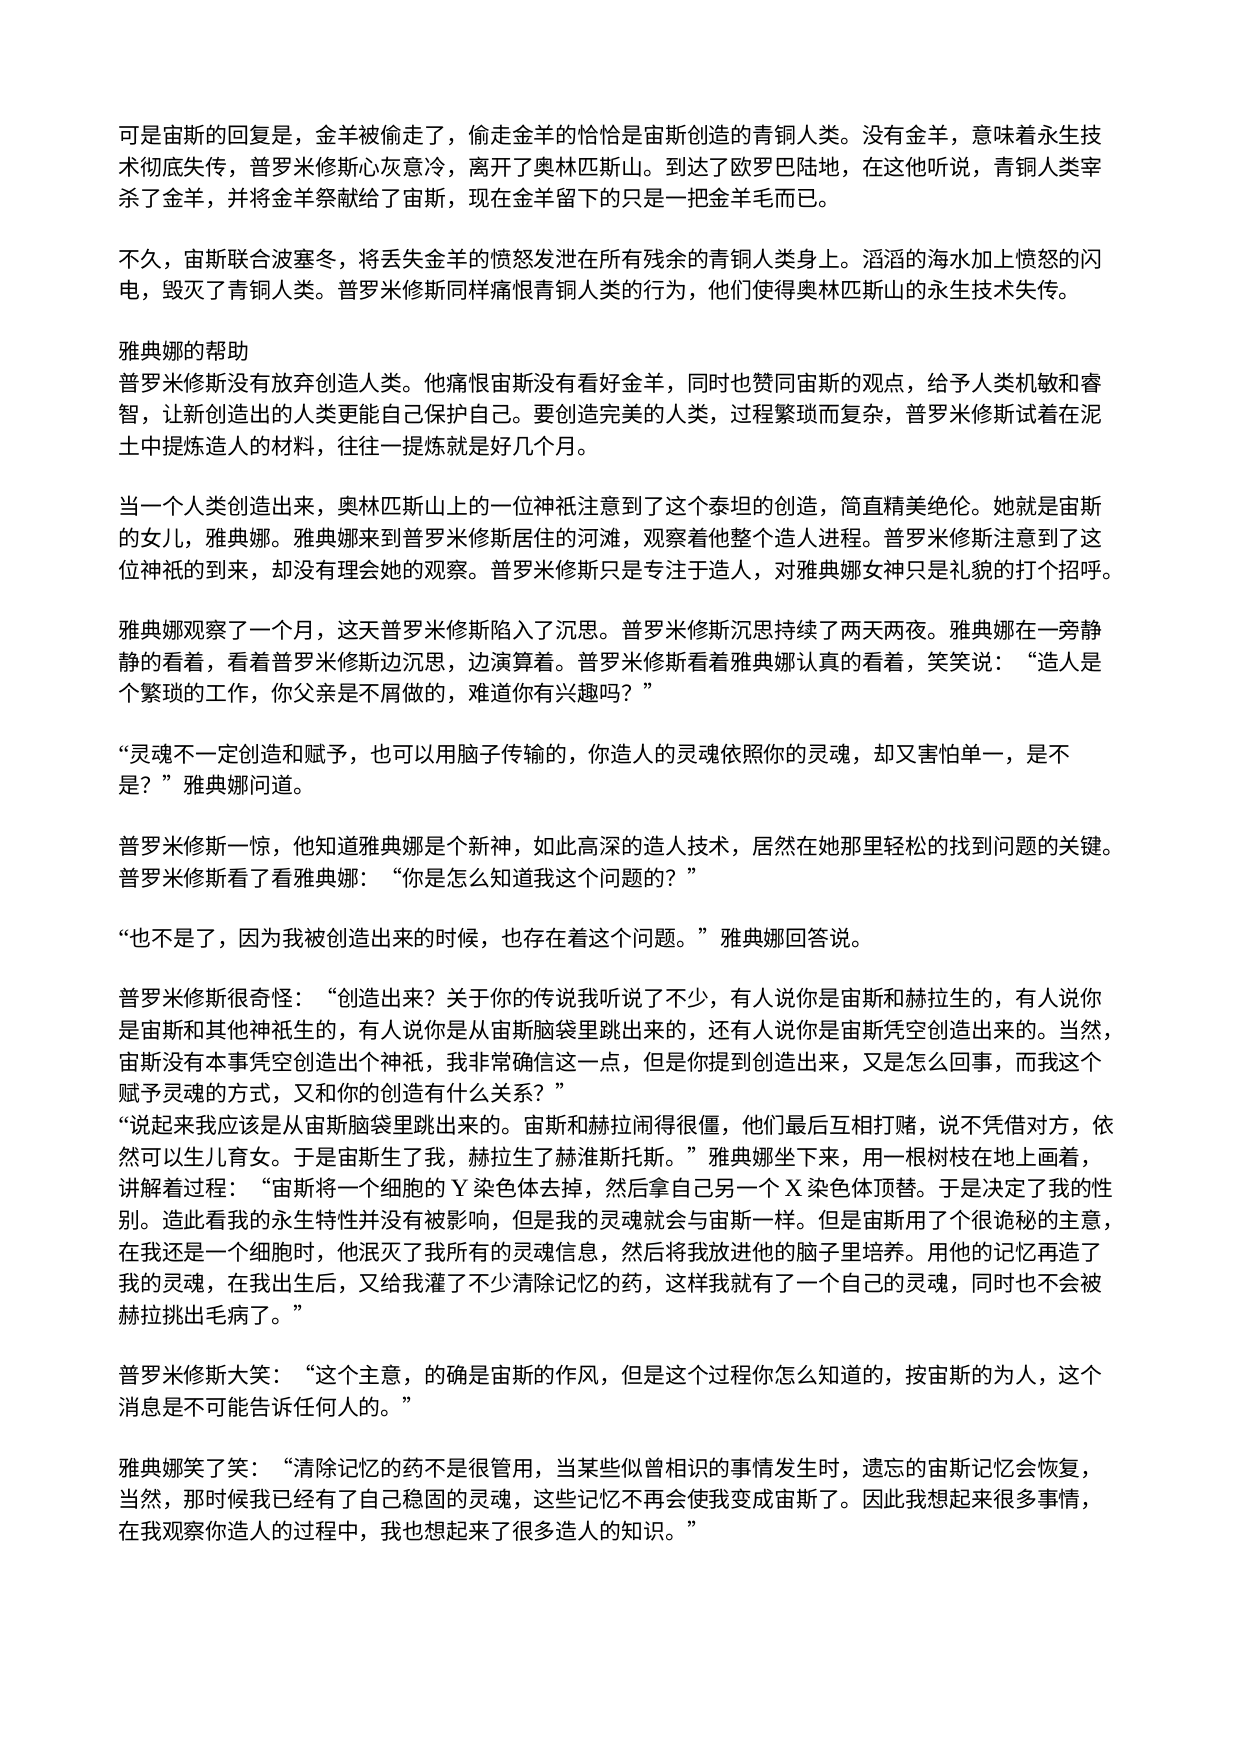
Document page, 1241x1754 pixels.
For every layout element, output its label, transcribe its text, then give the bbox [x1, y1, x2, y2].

text 当一个人类创造出来，奥林匹斯山上的一位神祇注意到了这个泰坦的创造，简直精美绝伦。她就是宙斯的女儿，雅典娜。雅典娜来到普罗米修斯居住的河滩，观察着他整个造人进程。普罗米修斯注意到了这位神祇的到来，却没有理会她的观察。普罗米修斯只是专注于造人，对雅典娜女神只是礼貌的打个招呼。 [118, 489, 1122, 584]
text 雅典娜笑了笑：“清除记忆的药不是很管用，当某些似曾相识的事情发生时，遗忘的宙斯记忆会恢复，当然，那时候我已经有了自己稳固的灵魂，这些记忆不再会使我变成宙斯了。因此我想起来很多事情，在我观察你造人的过程中，我也想起来了很多造人的知识。” [118, 1451, 1122, 1546]
text “灵魂不一定创造和赋予，也可以用脑子传输的，你造人的灵魂依照你的灵魂，却又害怕单一，是不是？”雅典娜问道。 [118, 737, 1122, 800]
text 普罗米修斯一惊，他知道雅典娜是个新神，如此高深的造人技术，居然在她那里轻松的找到问题的关键。普罗米修斯看了看雅典娜：“你是怎么知道我这个问题的？” [118, 829, 1122, 892]
text 普罗米修斯没有放弃创造人类。他痛恨宙斯没有看好金羊，同时也赞同宙斯的观点，给予人类机敏和睿智，让新创造出的人类更能自己保护自己。要创造完美的人类，过程繁琐而复杂，普罗米修斯试着在泥土中提炼造人的材料，往往一提炼就是好几个月。 [118, 366, 1122, 461]
text 普罗米修斯大笑：“这个主意，的确是宙斯的作风，但是这个过程你怎么知道的，按宙斯的为人，这个消息是不可能告诉任何人的。” [118, 1358, 1122, 1422]
text “说起来我应该是从宙斯脑袋里跳出来的。宙斯和赫拉闹得很僵，他们最后互相打赌，说不凭借对方，依然可以生儿育女。于是宙斯生了我，赫拉生了赫淮斯托斯。”雅典娜坐下来，用一根树枝在地上画着，讲解着过程：“宙斯将一个细胞的Y染色体去掉，然后拿自己另一个X染色体顶替。于是决定了我的性别。造此看我的永生特性并没有被影响，但是我的灵魂就会与宙斯一样。但是宙斯用了个很诡秘的主意，在我还是一个细胞时，他泯灭了我所有的灵魂信息，然后将我放进他的脑子里培养。用他的记忆再造了我的灵魂，在我出生后，又给我灌了不少清除记忆的药，这样我就有了一个自己的灵魂，同时也不会被赫拉挑出毛病了。” [118, 1108, 1122, 1330]
text 雅典娜观察了一个月，这天普罗米修斯陷入了沉思。普罗米修斯沉思持续了两天两夜。雅典娜在一旁静静的看着，看着普罗米修斯边沉思，边演算着。普罗米修斯看着雅典娜认真的看着，笑笑说：“造人是个繁琐的工作，你父亲是不屑做的，难道你有兴趣吗？” [118, 613, 1122, 708]
text 普罗米修斯很奇怪：“创造出来？关于你的传说我听说了不少，有人说你是宙斯和赫拉生的，有人说你是宙斯和其他神祇生的，有人说你是从宙斯脑袋里跳出来的，还有人说你是宙斯凭空创造出来的。当然，宙斯没有本事凭空创造出个神祇，我非常确信这一点，但是你提到创造出来，又是怎么回事，而我这个赋予灵魂的方式，又和你的创造有什么关系？” [118, 981, 1122, 1108]
text 可是宙斯的回复是，金羊被偷走了，偷走金羊的恰恰是宙斯创造的青铜人类。没有金羊，意味着永生技术彻底失传，普罗米修斯心灰意冷，离开了奥林匹斯山。到达了欧罗巴陆地，在这他听说，青铜人类宰杀了金羊，并将金羊祭献给了宙斯，现在金羊留下的只是一把金羊毛而已。 [118, 118, 1122, 213]
text 雅典娜的帮助 [118, 334, 1122, 366]
text “也不是了，因为我被创造出来的时候，也存在着这个问题。”雅典娜回答说。 [118, 921, 1122, 953]
text 不久，宙斯联合波塞冬，将丢失金羊的愤怒发泄在所有残余的青铜人类身上。滔滔的海水加上愤怒的闪电，毁灭了青铜人类。普罗米修斯同样痛恨青铜人类的行为，他们使得奥林匹斯山的永生技术失传。 [118, 242, 1122, 305]
